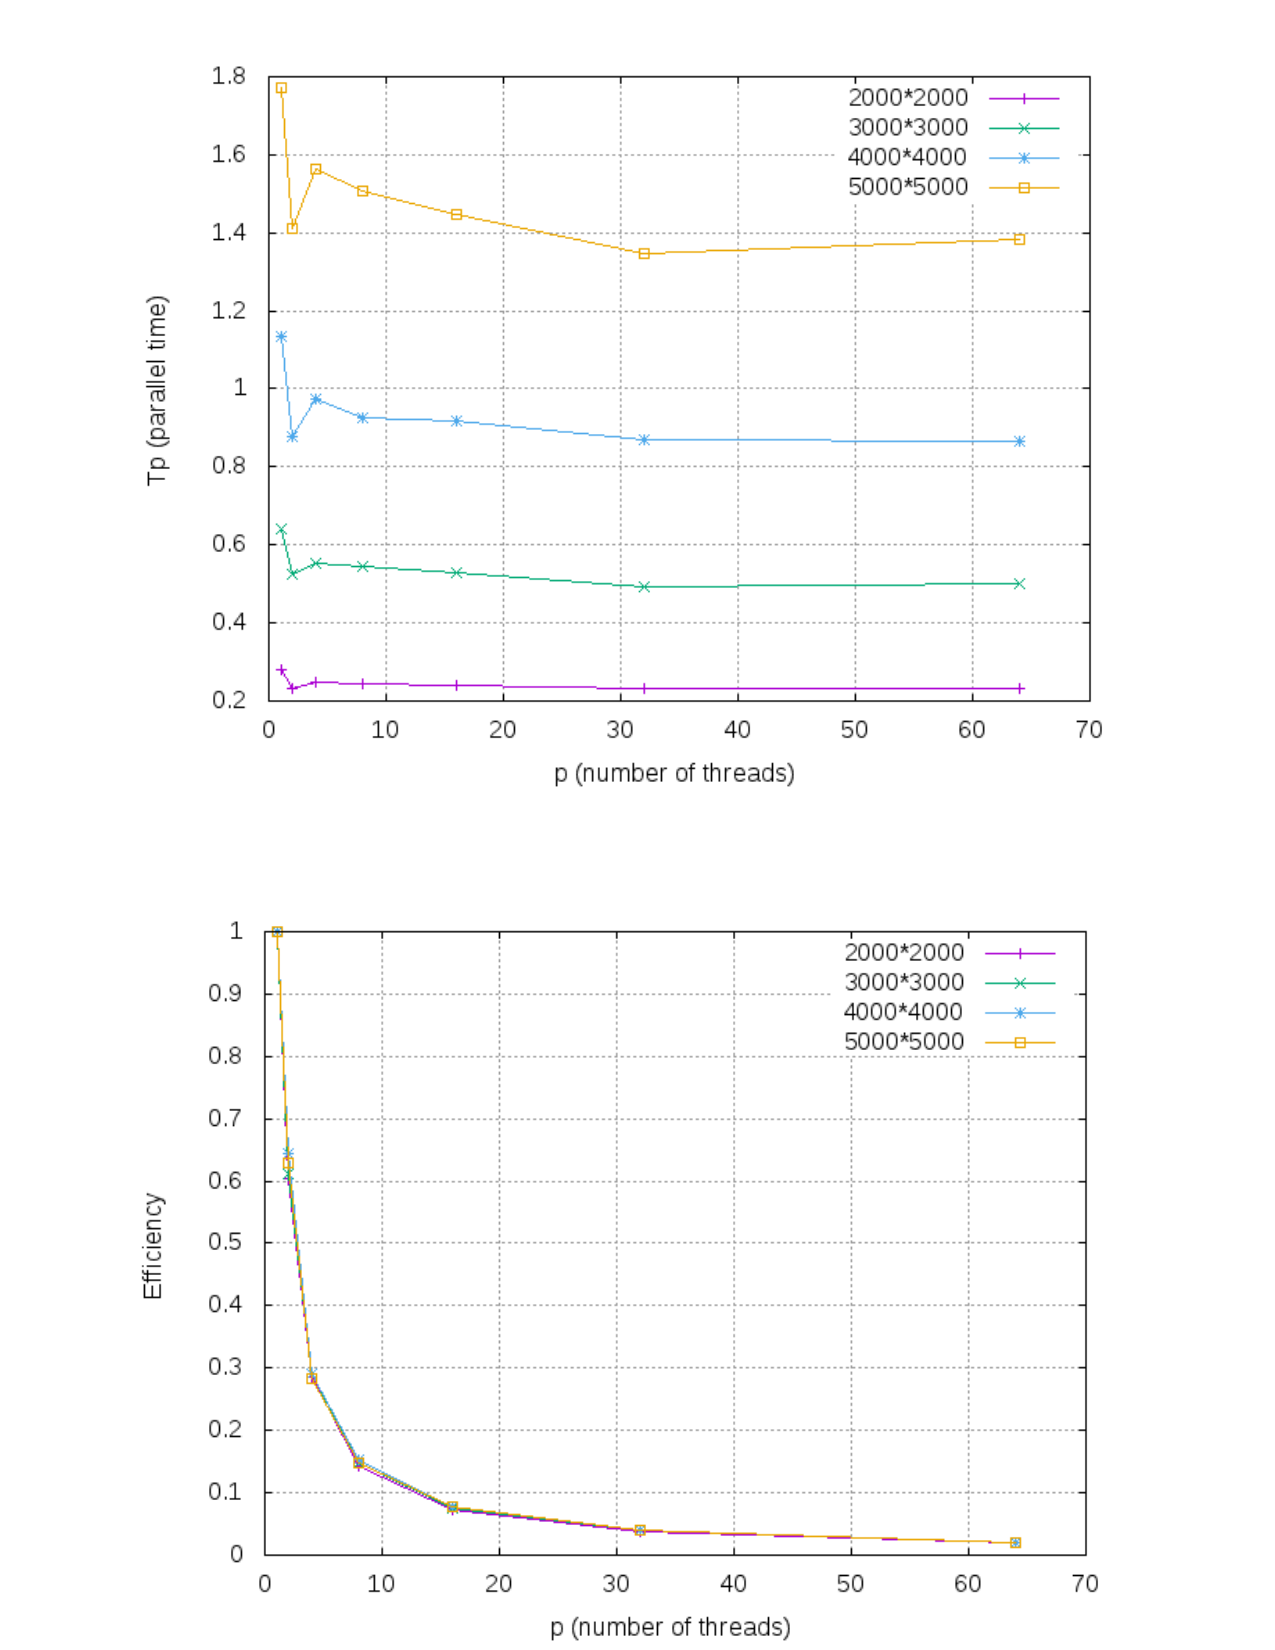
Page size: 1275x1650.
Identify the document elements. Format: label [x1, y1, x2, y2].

picture [137, 46, 1138, 796]
picture [133, 900, 1134, 1650]
